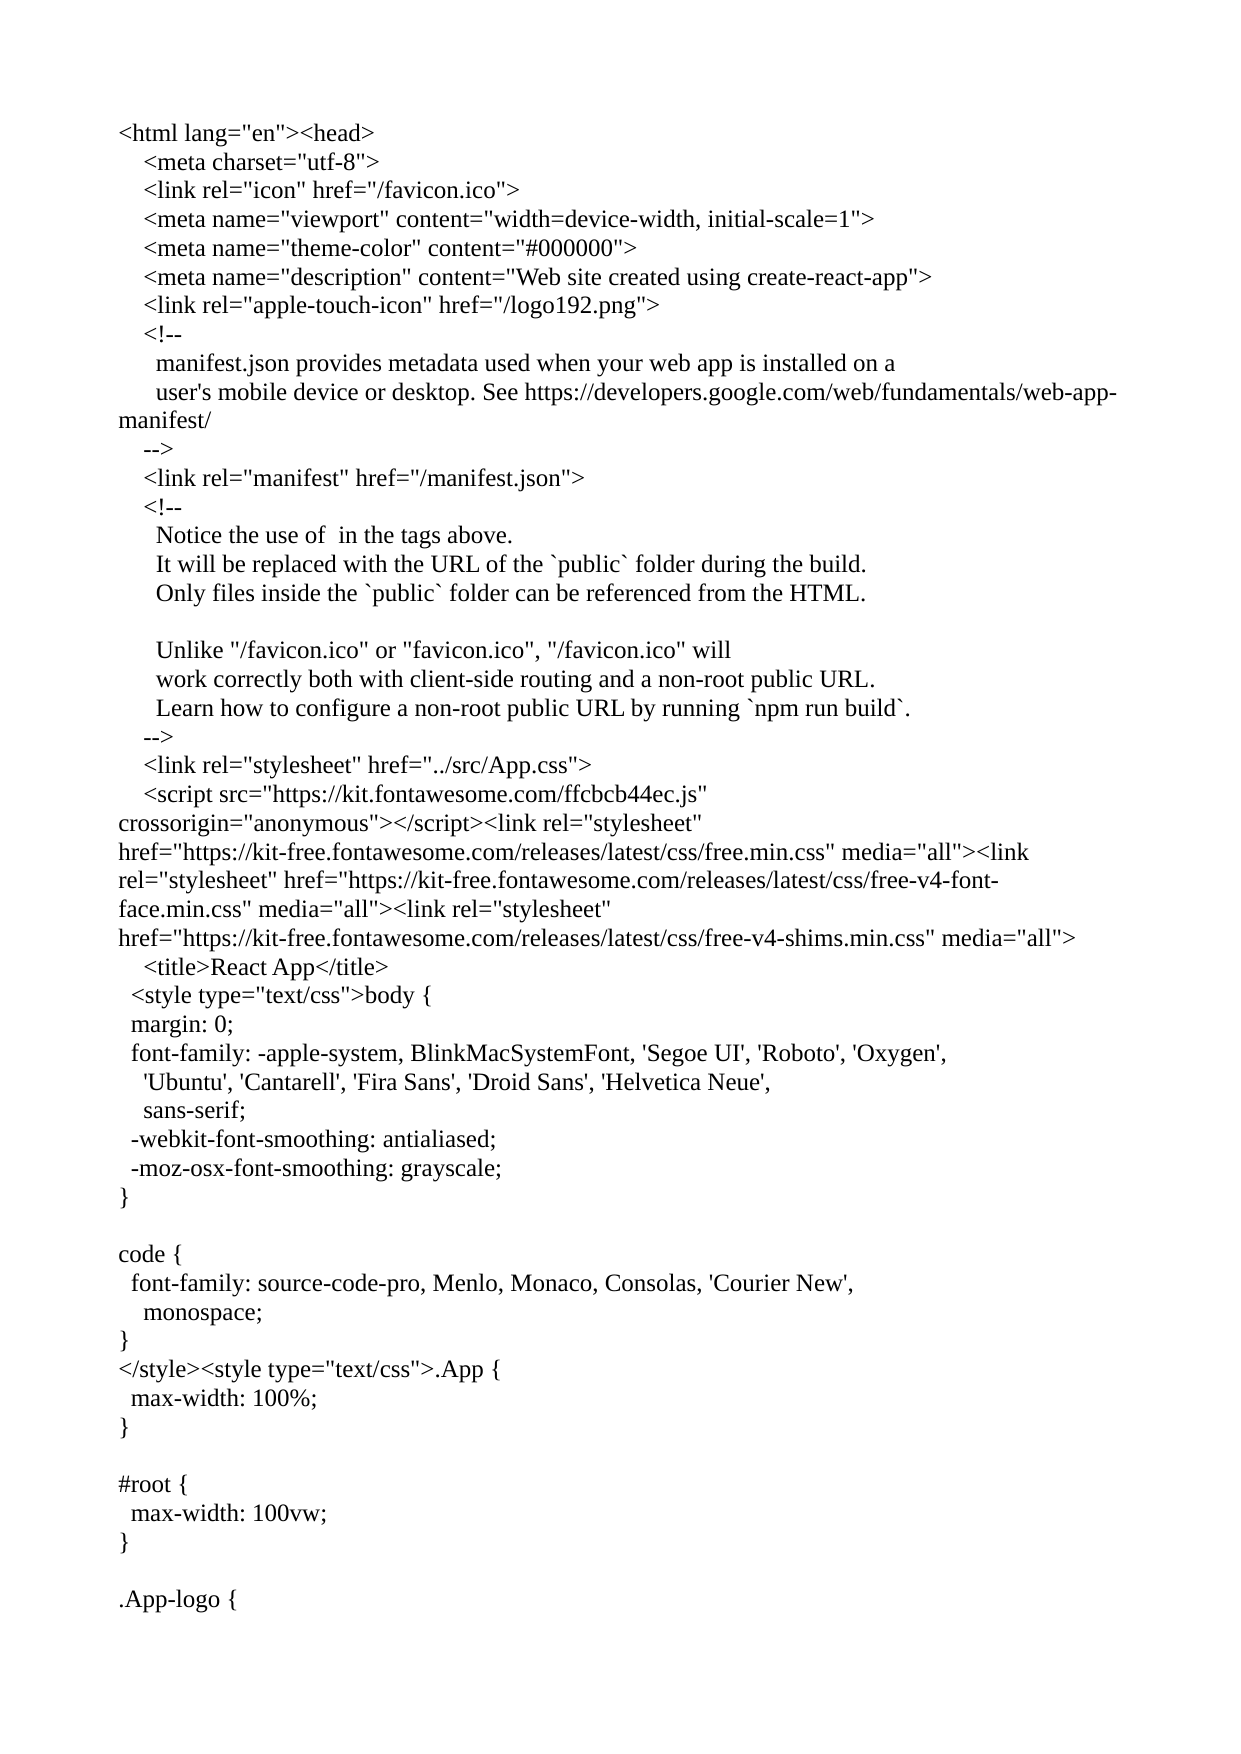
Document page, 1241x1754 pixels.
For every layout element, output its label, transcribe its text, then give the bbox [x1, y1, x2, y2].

text -moz-osx-font-smoothing: grayscale; [118, 1153, 1122, 1182]
text work correctly both with client-side routing and a non-root public URL. [118, 664, 1122, 693]
text 'Ubuntu', 'Cantarell', 'Fira Sans', 'Droid Sans', 'Helvetica Neue', [118, 1067, 1122, 1096]
text <title>React App</title> [118, 952, 1122, 981]
text } [118, 1182, 1122, 1211]
text </style><style type="text/css">.App { [118, 1354, 1122, 1383]
text It will be replaced with the URL of the `public` folder during the build. [118, 549, 1122, 578]
text <meta name="description" content="Web site created using create-react-app"> [118, 262, 1122, 291]
text <!-- [118, 319, 1122, 348]
text <meta name="theme-color" content="#000000"> [118, 233, 1122, 262]
text monospace; [118, 1297, 1122, 1326]
text Learn how to configure a non-root public URL by running `npm run build`. [118, 693, 1122, 722]
text manifest.json provides metadata used when your web app is installed on a [118, 348, 1122, 377]
text sans-serif; [118, 1096, 1122, 1124]
text } [118, 1326, 1122, 1354]
text Unlike "/favicon.ico" or "favicon.ico", "/favicon.ico" will [118, 636, 1122, 664]
text .App-logo { [118, 1584, 1122, 1613]
text margin: 0; [118, 1009, 1122, 1038]
text max-width: 100%; [118, 1383, 1122, 1412]
text <meta charset="utf-8"> [118, 147, 1122, 176]
text font-family: -apple-system, BlinkMacSystemFont, 'Segoe UI', 'Roboto', 'Oxygen', [118, 1038, 1122, 1067]
text <!-- [118, 492, 1122, 521]
text code { [118, 1239, 1122, 1268]
text font-family: source-code-pro, Menlo, Monaco, Consolas, 'Courier New', [118, 1268, 1122, 1297]
text <html lang="en"><head> [118, 118, 1122, 147]
text Only files inside the `public` folder can be referenced from the HTML. [118, 578, 1122, 607]
text user's mobile device or desktop. See https://developers.google.com/web/fundamentals/web-app-manifest/ [118, 377, 1122, 434]
text -webkit-font-smoothing: antialiased; [118, 1124, 1122, 1153]
text <style type="text/css">body { [118, 981, 1122, 1009]
text } [118, 1412, 1122, 1441]
text max-width: 100vw; [118, 1498, 1122, 1527]
text <meta name="viewport" content="width=device-width, initial-scale=1"> [118, 204, 1122, 233]
text <link rel="icon" href="/favicon.ico"> [118, 176, 1122, 204]
text --> [118, 722, 1122, 751]
text <link rel="manifest" href="/manifest.json"> [118, 463, 1122, 492]
text #root { [118, 1469, 1122, 1498]
text Notice the use of in the tags above. [118, 521, 1122, 549]
text } [118, 1527, 1122, 1556]
text <link rel="stylesheet" href="../src/App.css"> [118, 751, 1122, 779]
text <link rel="apple-touch-icon" href="/logo192.png"> [118, 291, 1122, 319]
text --> [118, 434, 1122, 463]
text <script src="https://kit.fontawesome.com/ffcbcb44ec.js" crossorigin="anonymous"></script><link rel="stylesheet" href="https://kit-free.fontawesome.com/releases/latest/css/free.min.css" media="all"><link rel="stylesheet" href="https://kit-free.fontawesome.com/releases/latest/css/free-v4-font-face.min.css" media="all"><link rel="stylesheet" href="https://kit-free.fontawesome.com/releases/latest/css/free-v4-shims.min.css" media="all"> [118, 779, 1122, 952]
